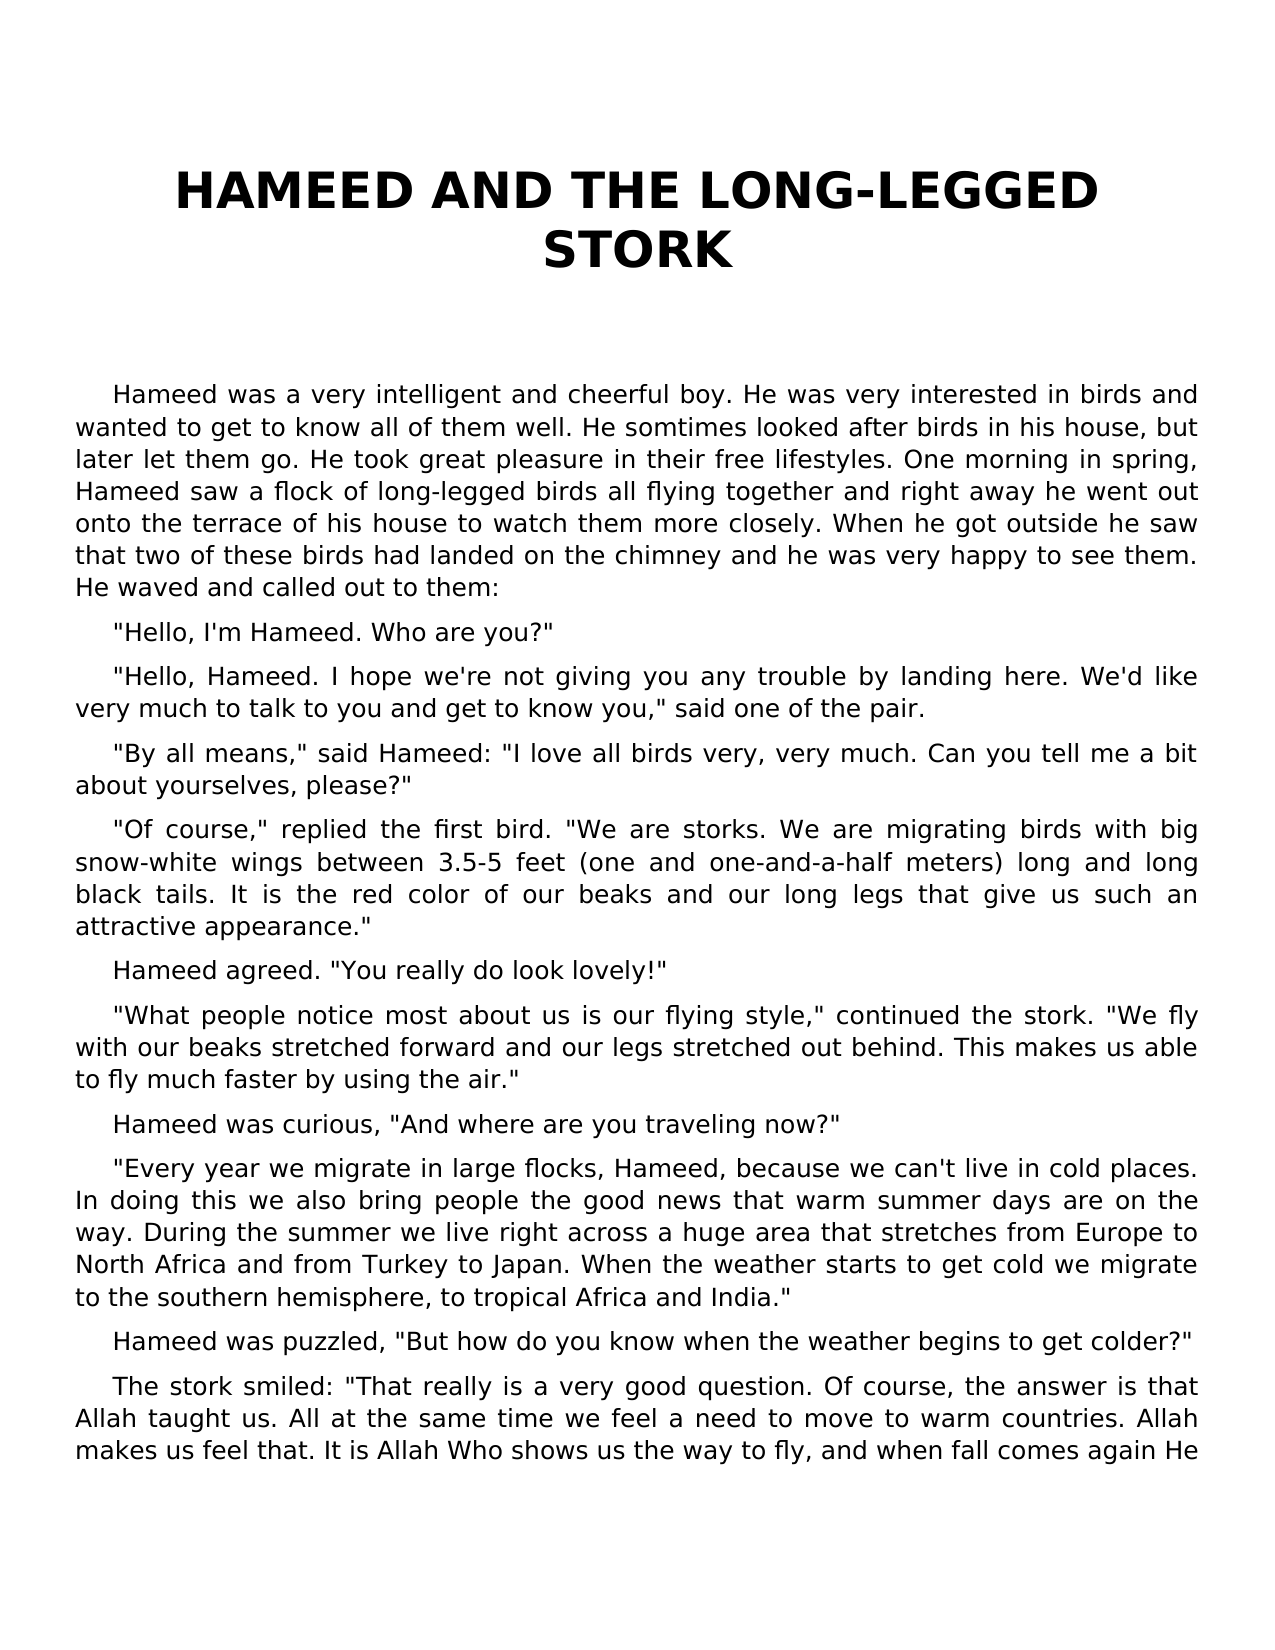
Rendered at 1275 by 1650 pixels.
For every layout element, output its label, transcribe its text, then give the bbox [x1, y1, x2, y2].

text Hameed was a very intelligent and cheerful boy. He was very interested in birds and wanted to get to know all of them well. He somtimes looked after birds in his house, but later let them go. He took great pleasure in their free lifestyles. One morning in spring, Hameed saw a flock of long-legged birds all flying together and right away he went out onto the terrace of his house to watch them more closely. When he got outside he saw that two of these birds had landed on the chimney and he was very happy to see them. He waved and called out to them: [75, 381, 1200, 602]
text "What people notice most about us is our flying style," continued the stork. "We fly with our beaks stretched forward and our legs stretched out behind. This makes us able to fly much faster by using the air." [75, 1001, 1200, 1094]
text "Every year we migrate in large flocks, Hameed, because we can't live in cold places. In doing this we also bring people the good news that warm summer days are on the way. During the summer we live right across a huge area that stretches from Europe to North Africa and from Turkey to Japan. When the weather starts to get cold we migrate to the southern hemisphere, to tropical Africa and India." [75, 1154, 1200, 1312]
text Hameed was puzzled, "But how do you know when the weather begins to get colder?" [75, 1327, 1200, 1356]
text "Of course," replied the first bird. "We are storks. We are migrating birds with big snow-white wings between 3.5-5 feet (one and one-and-a-half meters) long and long black tails. It is the red color of our beaks and our long legs that give us such an attractive appearance." [75, 816, 1200, 941]
text Hameed agreed. "You really do look lovely!" [75, 956, 1200, 986]
text Hameed was curious, "And where are you traveling now?" [75, 1110, 1200, 1139]
text "Hello, I'm Hameed. Who are you?" [75, 618, 1200, 647]
text "By all means," said Hameed: "I love all birds very, very much. Can you tell me a bit about yourselves, please?" [75, 739, 1200, 800]
subtitle HAMEED AND THE LONG-LEGGED STORK [75, 162, 1200, 279]
text "Hello, Hameed. I hope we're not giving you any trouble by landing here. We'd like very much to talk to you and get to know you," said one of the pair. [75, 662, 1200, 723]
text The stork smiled: "That really is a very good question. Of course, the answer is that Allah taught us. All at the same time we feel a need to move to warm countries. Allah makes us feel that. It is Allah Who shows us the way to fly, and when fall comes again He [75, 1372, 1200, 1465]
